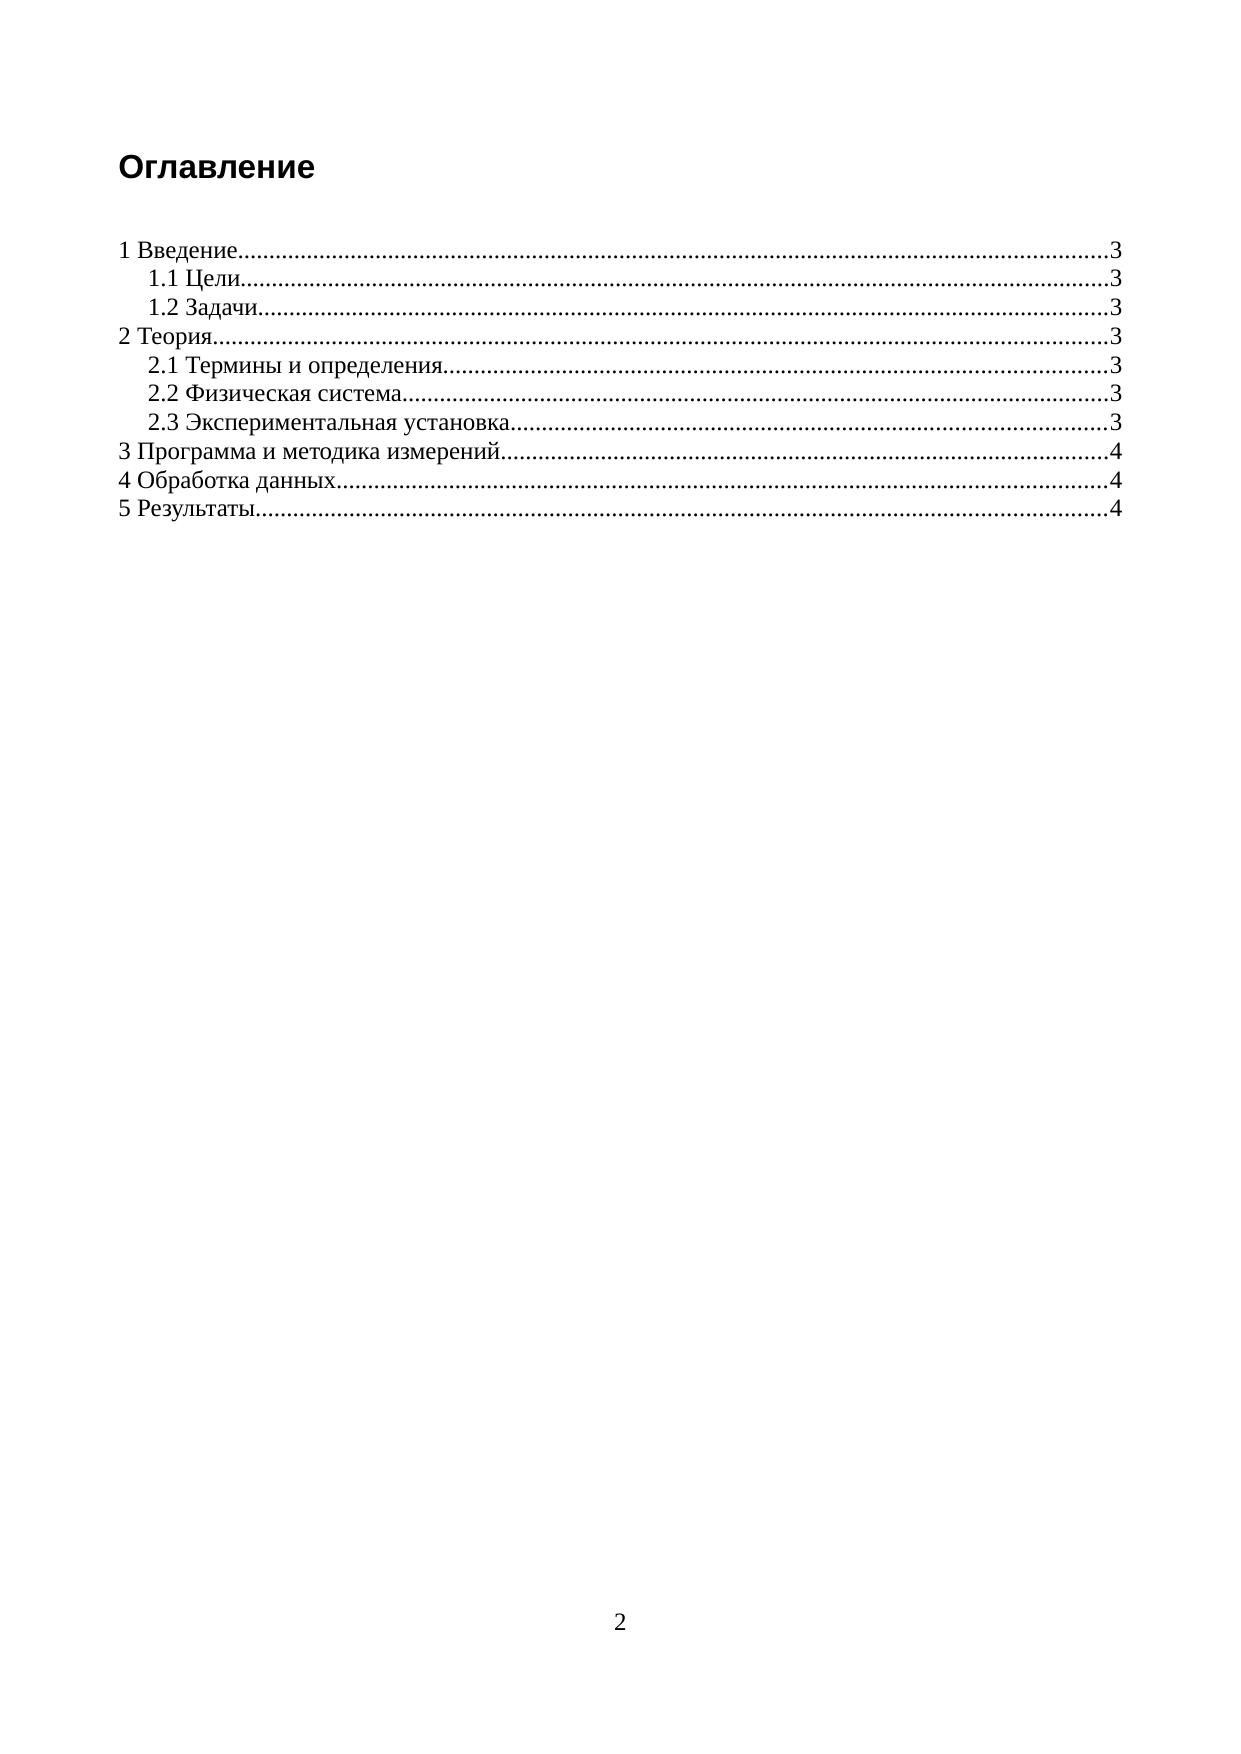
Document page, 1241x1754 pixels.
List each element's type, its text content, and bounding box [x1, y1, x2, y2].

text 4 Обработка данных 4 [118, 465, 1122, 493]
text 2.1 Термины и определения 3 [148, 350, 1122, 378]
text 2.3 Экспериментальная установка 3 [148, 407, 1122, 436]
text 2 Теория 3 [118, 321, 1122, 350]
text 1.1 Цели 3 [148, 263, 1122, 292]
subtitle Оглавление [118, 148, 1122, 186]
text 5 Результаты 4 [118, 493, 1122, 522]
text 1.2 Задачи 3 [148, 292, 1122, 321]
text 2.2 Физическая система 3 [148, 378, 1122, 407]
text 1 Введение 3 [118, 235, 1122, 263]
text 3 Программа и методика измерений 4 [118, 436, 1122, 465]
